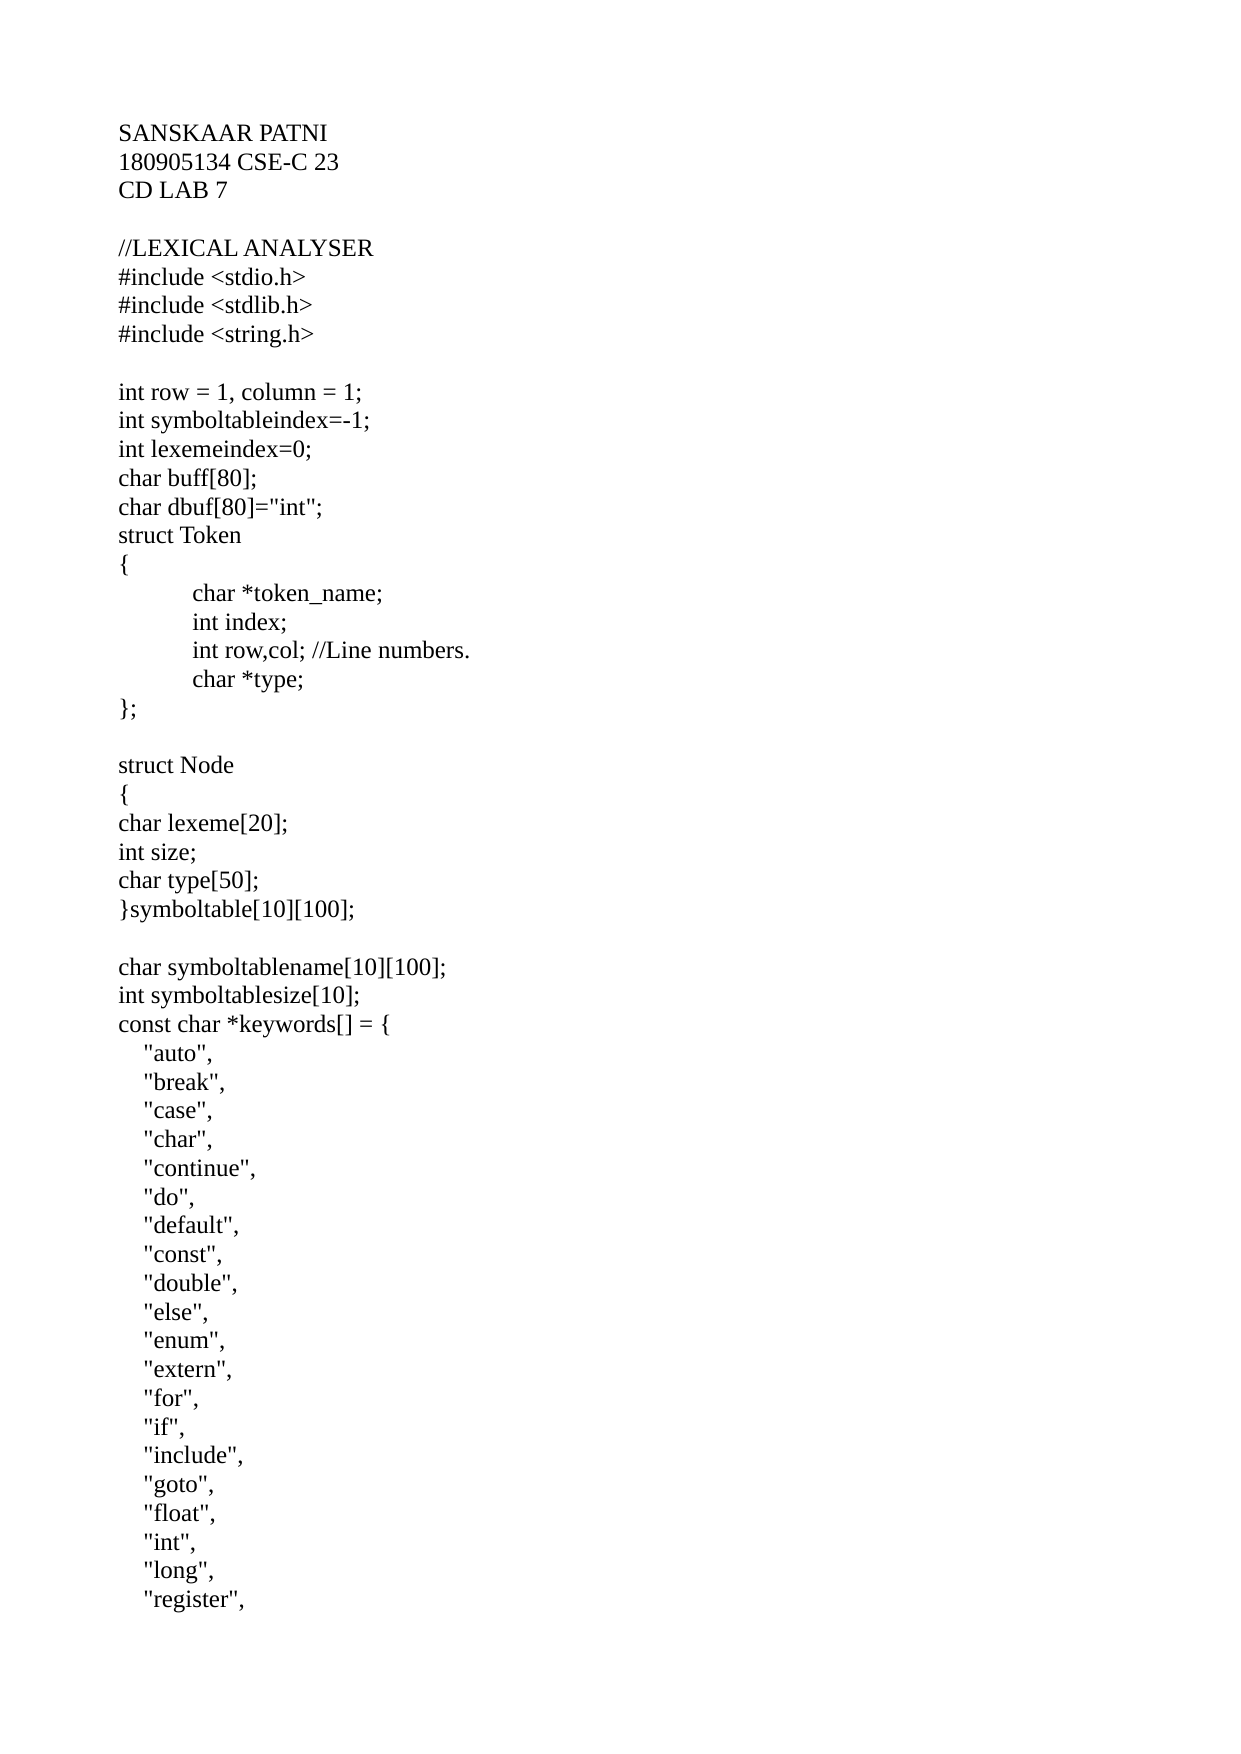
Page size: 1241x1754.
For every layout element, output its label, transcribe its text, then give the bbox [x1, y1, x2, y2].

text "do", [118, 1182, 1122, 1211]
text { [118, 779, 1122, 808]
text "if", [118, 1412, 1122, 1441]
text //LEXICAL ANALYSER [118, 233, 1122, 262]
text "float", [118, 1498, 1122, 1527]
text }symboltable[10][100]; [118, 894, 1122, 923]
text "default", [118, 1211, 1122, 1239]
text "goto", [118, 1469, 1122, 1498]
text "int", [118, 1527, 1122, 1556]
text char *token_name; [118, 578, 1122, 607]
text int row,col; //Line numbers. [118, 636, 1122, 664]
text char buff[80]; [118, 463, 1122, 492]
text #include <stdio.h> [118, 262, 1122, 291]
text int lexemeindex=0; [118, 434, 1122, 463]
text const char *keywords[] = { [118, 1009, 1122, 1038]
text 180905134 CSE-C 23 [118, 147, 1122, 176]
text char lexeme[20]; [118, 808, 1122, 837]
text "case", [118, 1096, 1122, 1124]
text int symboltableindex=-1; [118, 406, 1122, 434]
text "else", [118, 1297, 1122, 1326]
text "break", [118, 1067, 1122, 1096]
text "register", [118, 1584, 1122, 1613]
text "char", [118, 1124, 1122, 1153]
text #include <string.h> [118, 319, 1122, 348]
text #include <stdlib.h> [118, 291, 1122, 319]
text "double", [118, 1268, 1122, 1297]
text SANSKAAR PATNI [118, 118, 1122, 147]
text "for", [118, 1383, 1122, 1412]
text { [118, 549, 1122, 578]
text "enum", [118, 1326, 1122, 1354]
text "include", [118, 1441, 1122, 1469]
text "const", [118, 1239, 1122, 1268]
text int symboltablesize[10]; [118, 981, 1122, 1009]
text "auto", [118, 1038, 1122, 1067]
text "extern", [118, 1354, 1122, 1383]
text int size; [118, 837, 1122, 866]
text char type[50]; [118, 866, 1122, 894]
text struct Token [118, 521, 1122, 549]
text char dbuf[80]="int"; [118, 492, 1122, 521]
text char *type; [118, 664, 1122, 693]
text char symboltablename[10][100]; [118, 952, 1122, 981]
text int row = 1, column = 1; [118, 377, 1122, 406]
text int index; [118, 607, 1122, 636]
text "continue", [118, 1153, 1122, 1182]
text "long", [118, 1556, 1122, 1584]
text struct Node [118, 751, 1122, 779]
text CD LAB 7 [118, 176, 1122, 204]
text }; [118, 693, 1122, 722]
